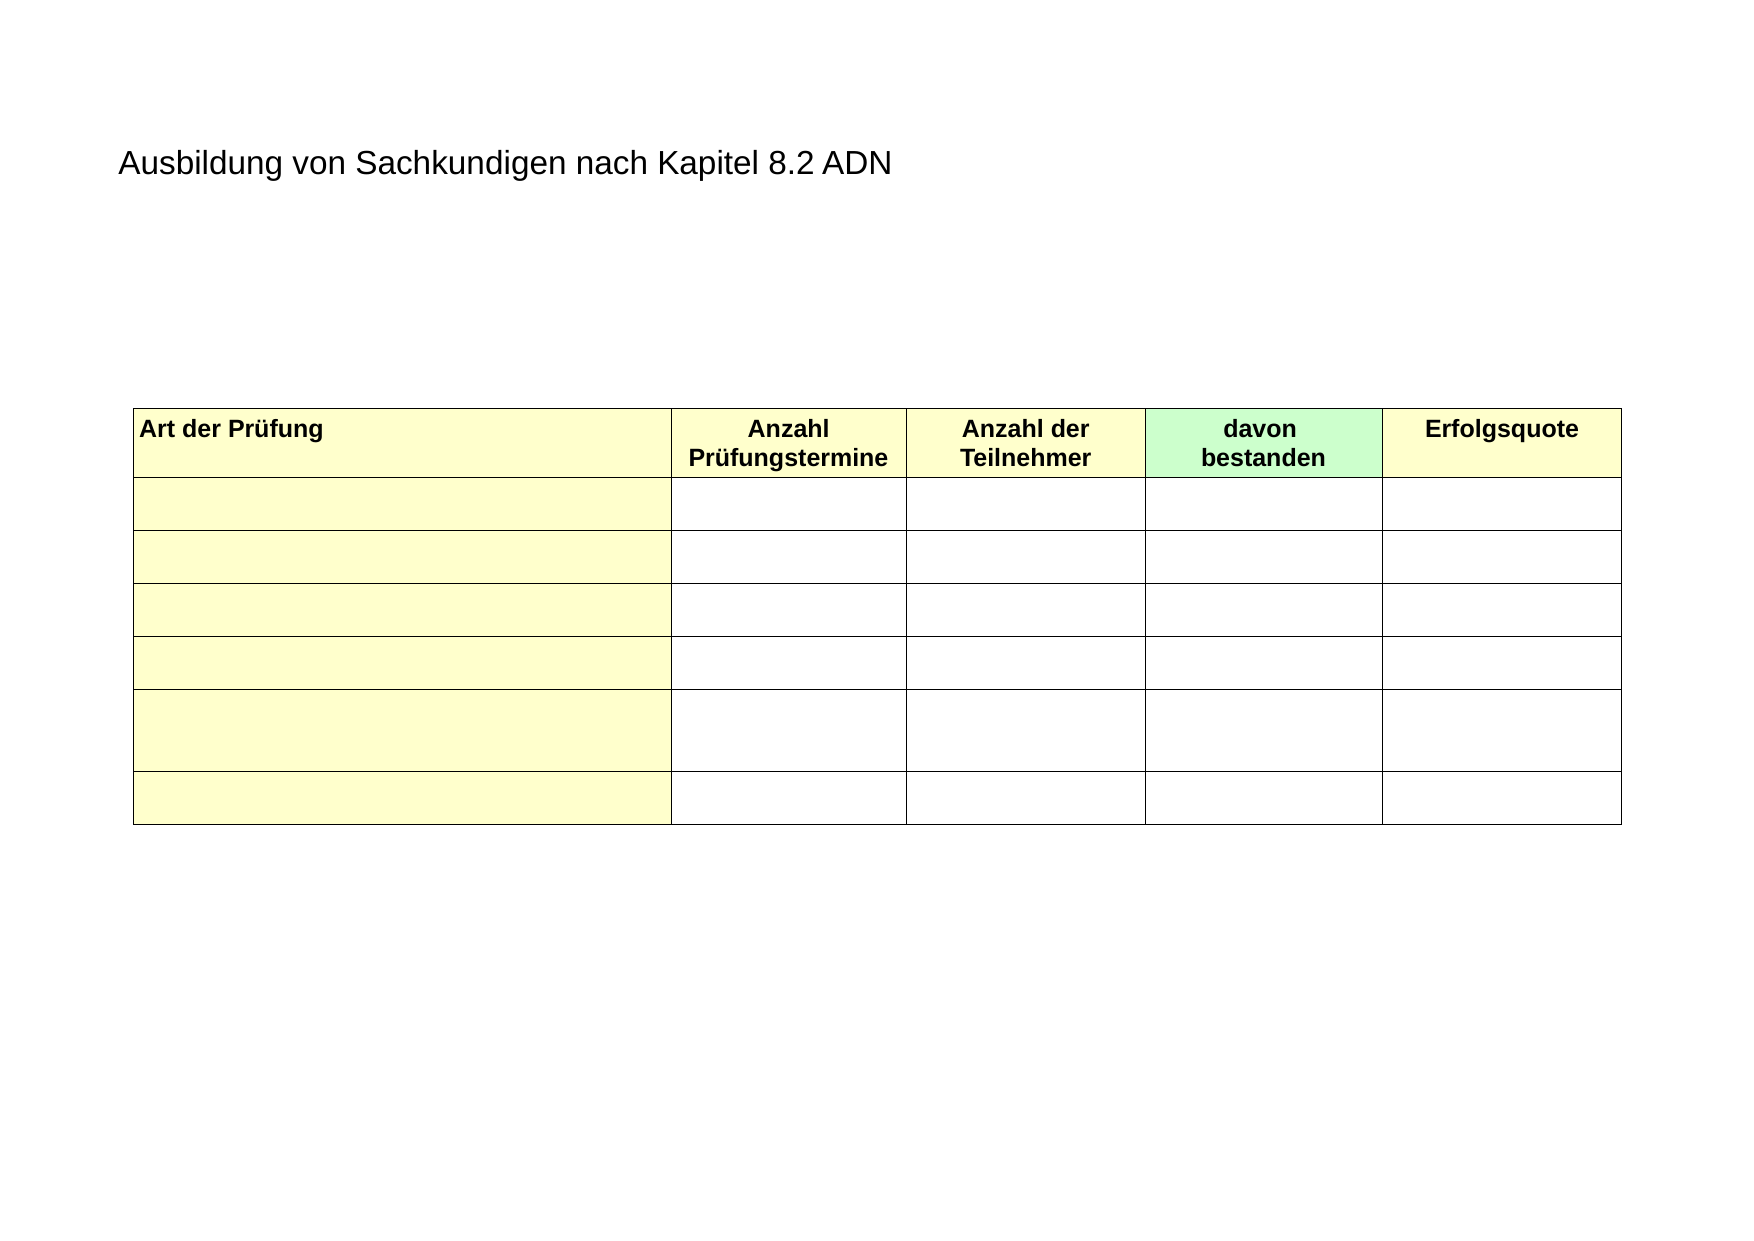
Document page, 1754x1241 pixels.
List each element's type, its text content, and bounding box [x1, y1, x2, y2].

table_cell [134, 772, 671, 824]
table_header Art der Prüfung [134, 409, 671, 477]
table_cell [907, 584, 1145, 636]
table_cell [1146, 584, 1382, 636]
table_cell [134, 584, 671, 636]
table_header Erfolgsquote [1383, 409, 1621, 477]
table_cell [1146, 637, 1382, 689]
table_cell [1383, 690, 1621, 771]
table_cell [907, 690, 1145, 771]
table_cell [1146, 531, 1382, 583]
table_cell [672, 637, 906, 689]
table_cell [134, 478, 671, 530]
table_cell [1383, 531, 1621, 583]
table_cell [907, 772, 1145, 824]
table_cell [1383, 584, 1621, 636]
table_header Anzahl Prüfungstermine [672, 409, 906, 477]
table_cell [672, 772, 906, 824]
table_cell [134, 531, 671, 583]
table_cell [907, 637, 1145, 689]
table_cell [1383, 478, 1621, 530]
table_cell [672, 584, 906, 636]
table_cell [134, 690, 671, 771]
table_cell [1383, 772, 1621, 824]
table_cell [1146, 690, 1382, 771]
table_header Anzahl der Teilnehmer [907, 409, 1145, 477]
table_cell [1383, 637, 1621, 689]
table_cell [1146, 772, 1382, 824]
table_cell [672, 478, 906, 530]
table_cell [134, 637, 671, 689]
table_cell [907, 531, 1145, 583]
subtitle Ausbildung von Sachkundigen nach Kapitel 8.2 ADN [118, 143, 1636, 182]
table_cell [1146, 478, 1382, 530]
table_cell [672, 690, 906, 771]
table_cell [907, 478, 1145, 530]
table_cell [672, 531, 906, 583]
table_header davon bestanden [1146, 409, 1382, 477]
